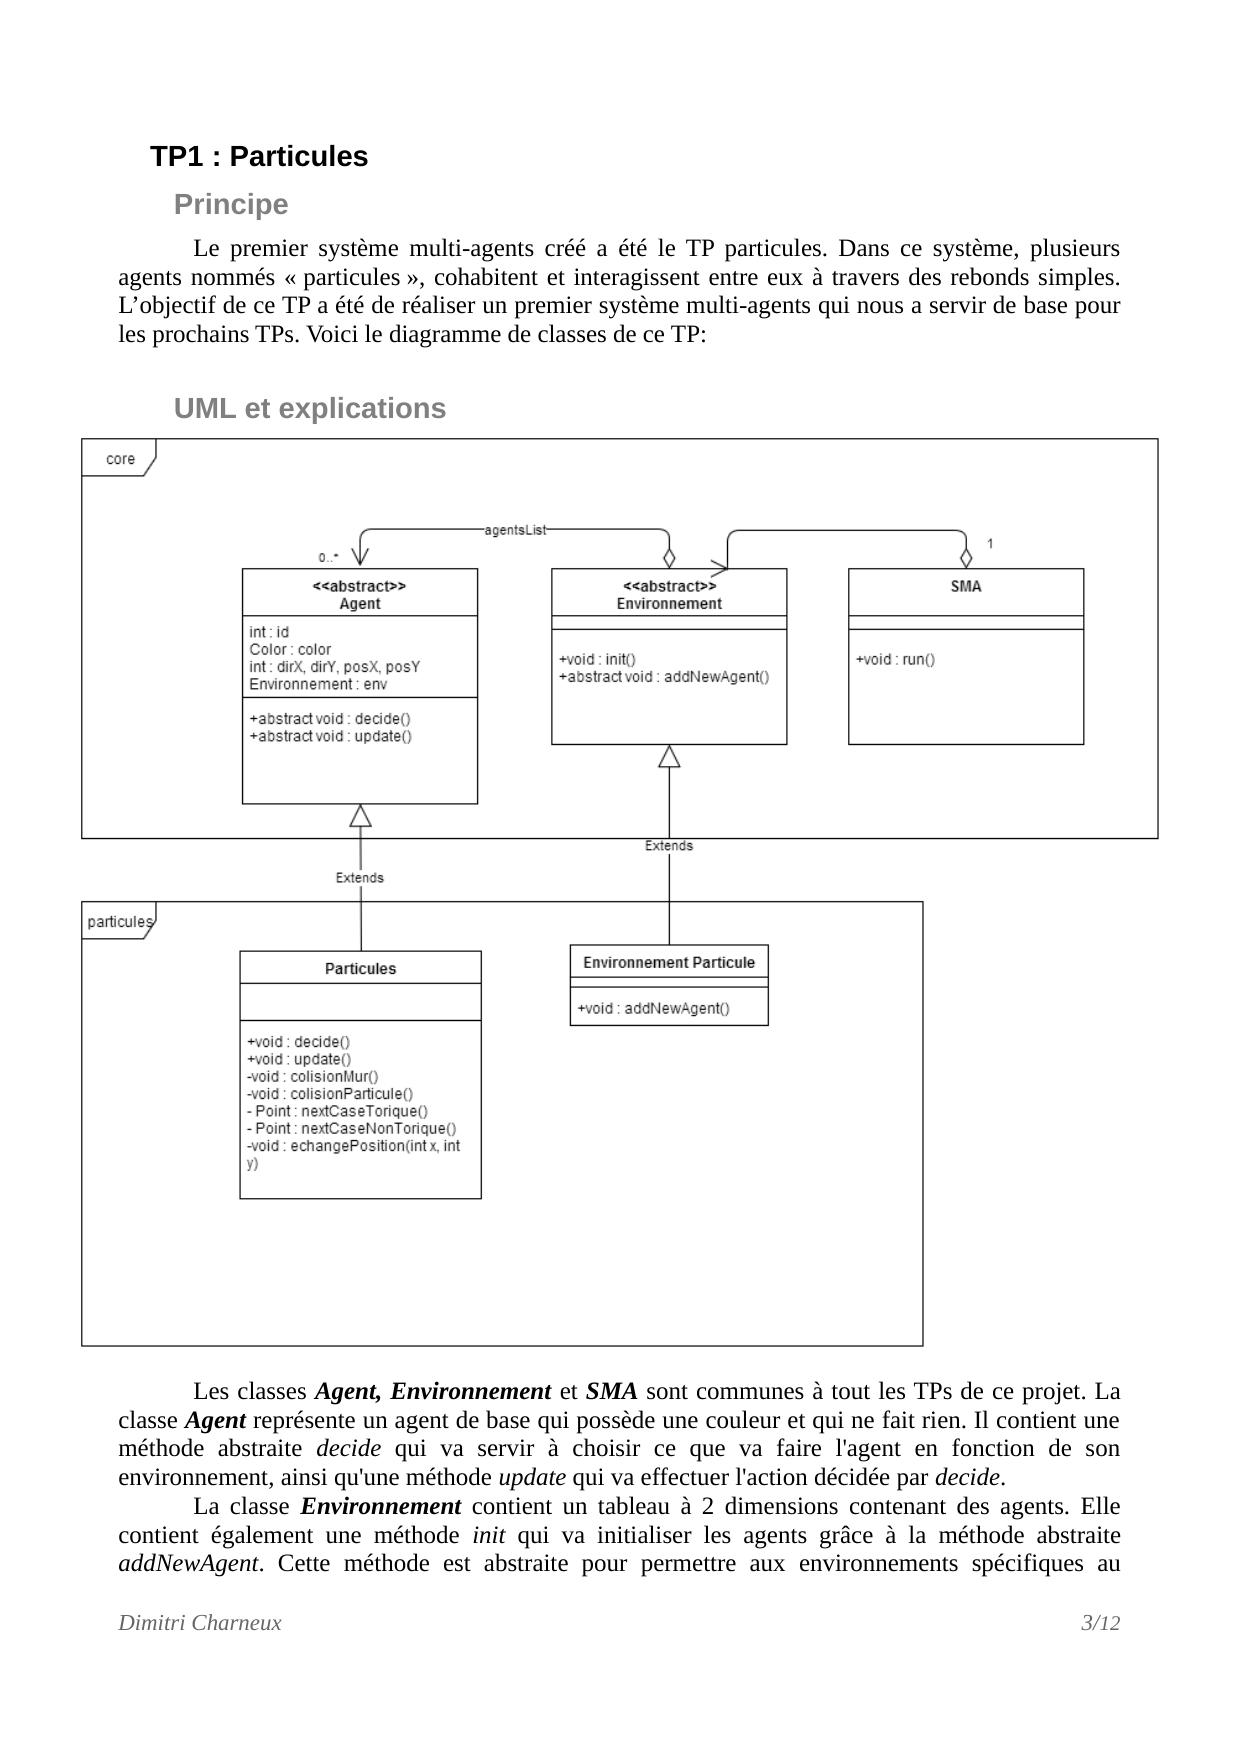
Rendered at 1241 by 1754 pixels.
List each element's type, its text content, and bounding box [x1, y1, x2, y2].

subtitle Principe [174, 187, 1122, 221]
text Le premier système multi-agents créé a été le TP particules. Dans ce système, plusieurs agents nommés « particules », cohabitent et interagissent entre eux à travers des rebonds simples. L’objectif de ce TP a été de réaliser un premier système multi-agents qui nous a servir de base pour les prochains TPs. Voici le diagramme de classes de ce TP: [118, 233, 1122, 348]
subtitle UML et explications [174, 391, 1122, 425]
text Les classes Agent, Environnement et SMA sont communes à tout les TPs de ce projet. La classe Agent représente un agent de base qui possède une couleur et qui ne fait rien. Il contient une méthode abstraite decide qui va servir à choisir ce que va faire l'agent en fonction de son environnement, ainsi qu'une méthode update qui va effectuer l'action décidée par decide. [118, 1376, 1122, 1491]
text La classe Environnement contient un tableau à 2 dimensions contenant des agents. Elle contient également une méthode init qui va initialiser les agents grâce à la méthode abstraite addNewAgent. Cette méthode est abstraite pour permettre aux environnements spécifiques au [118, 1491, 1122, 1577]
subtitle TP1 : Particules [150, 139, 1122, 172]
